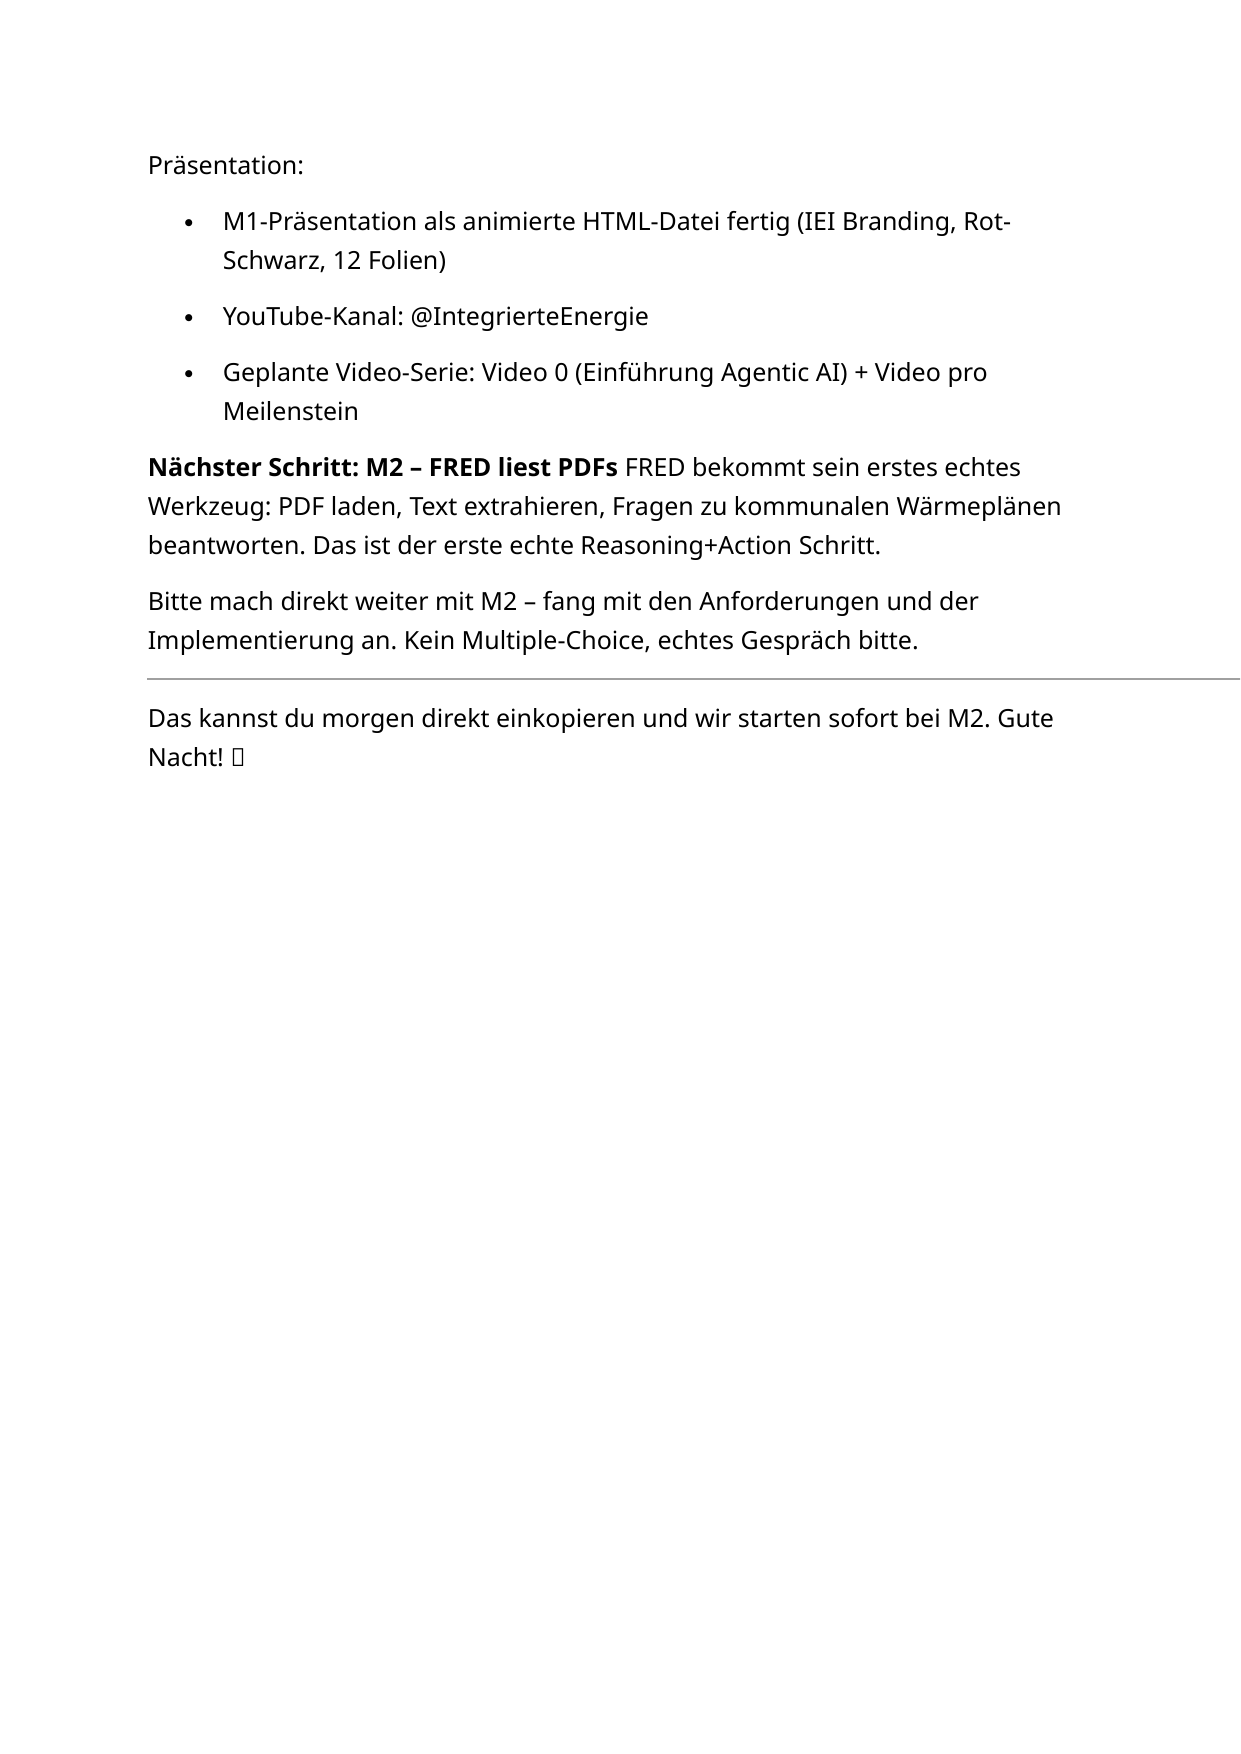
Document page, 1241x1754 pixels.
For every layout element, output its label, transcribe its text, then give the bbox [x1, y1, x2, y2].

list M1-Präsentation als animierte HTML-Datei fertig (IEI Branding, Rot-Schwarz, 12 Folien) [185, 203, 1093, 277]
text Nächster Schritt: M2 – FRED liest PDFs FRED bekommt sein erstes echtes Werkzeug: PDF laden, Text extrahieren, Fragen zu kommunalen Wärmeplänen beantworten. Das ist der erste echte Reasoning+Action Schritt. [148, 449, 1093, 562]
text Präsentation: [148, 148, 1093, 182]
list YouTube-Kanal: @IntegrierteEnergie [185, 298, 1093, 332]
text Bitte mach direkt weiter mit M2 – fang mit den Anforderungen und der Implementierung an. Kein Multiple-Choice, echtes Gespräch bitte. [148, 583, 1093, 657]
text Das kannst du morgen direkt einkopieren und wir starten sofort bei M2. Gute Nacht! 🔥 [148, 701, 1093, 774]
list Geplante Video-Serie: Video 0 (Einführung Agentic AI) + Video pro Meilenstein [185, 354, 1093, 427]
